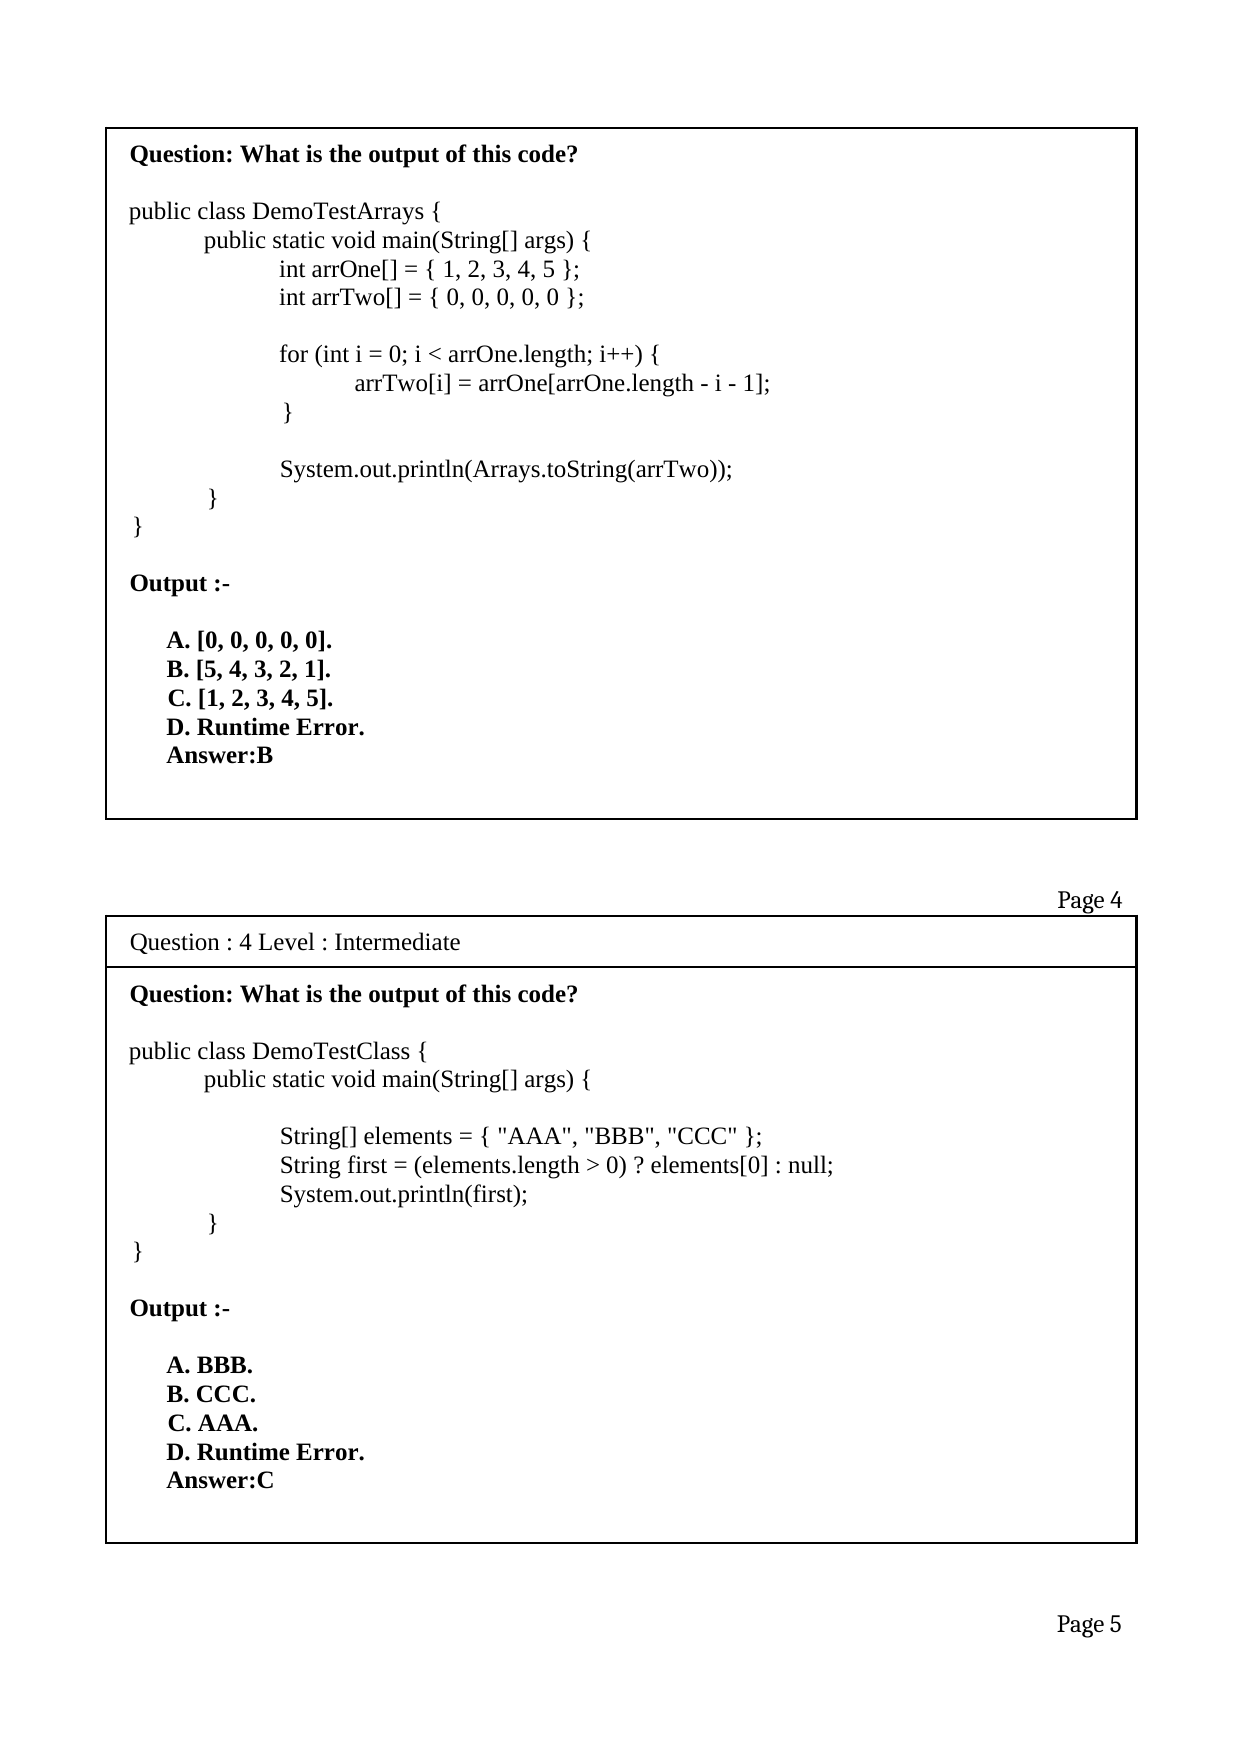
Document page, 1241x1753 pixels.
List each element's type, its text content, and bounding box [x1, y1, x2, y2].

text Page 4 [106, 886, 1122, 914]
text Page 5 [106, 1610, 1121, 1639]
table_cell Question: What is the output of this code? public class DemoTestClass { public static void main(String[] args) { String[] elements = { "AAA", "BBB", "CCC" }; String first = (elements.length > 0) ? elements[0] : null; System.out.println(first); } } Output :- A. BBB. B. CCC. C. AAA. D. Runtime Error. Answer:C [107, 968, 1135, 1542]
table_header Question : 4 Level : Intermediate [107, 917, 1135, 966]
table_cell Question: What is the output of this code? public class DemoTestArrays { public static void main(String[] args) { int arrOne[] = { 1, 2, 3, 4, 5 }; int arrTwo[] = { 0, 0, 0, 0, 0 }; for (int i = 0; i < arrOne.length; i++) { arrTwo[i] = arrOne[arrOne.length - i - 1]; } System.out.println(Arrays.toString(arrTwo)); } } Output :- A. [0, 0, 0, 0, 0]. B. [5, 4, 3, 2, 1]. C. [1, 2, 3, 4, 5]. D. Runtime Error. Answer:B [107, 129, 1135, 818]
